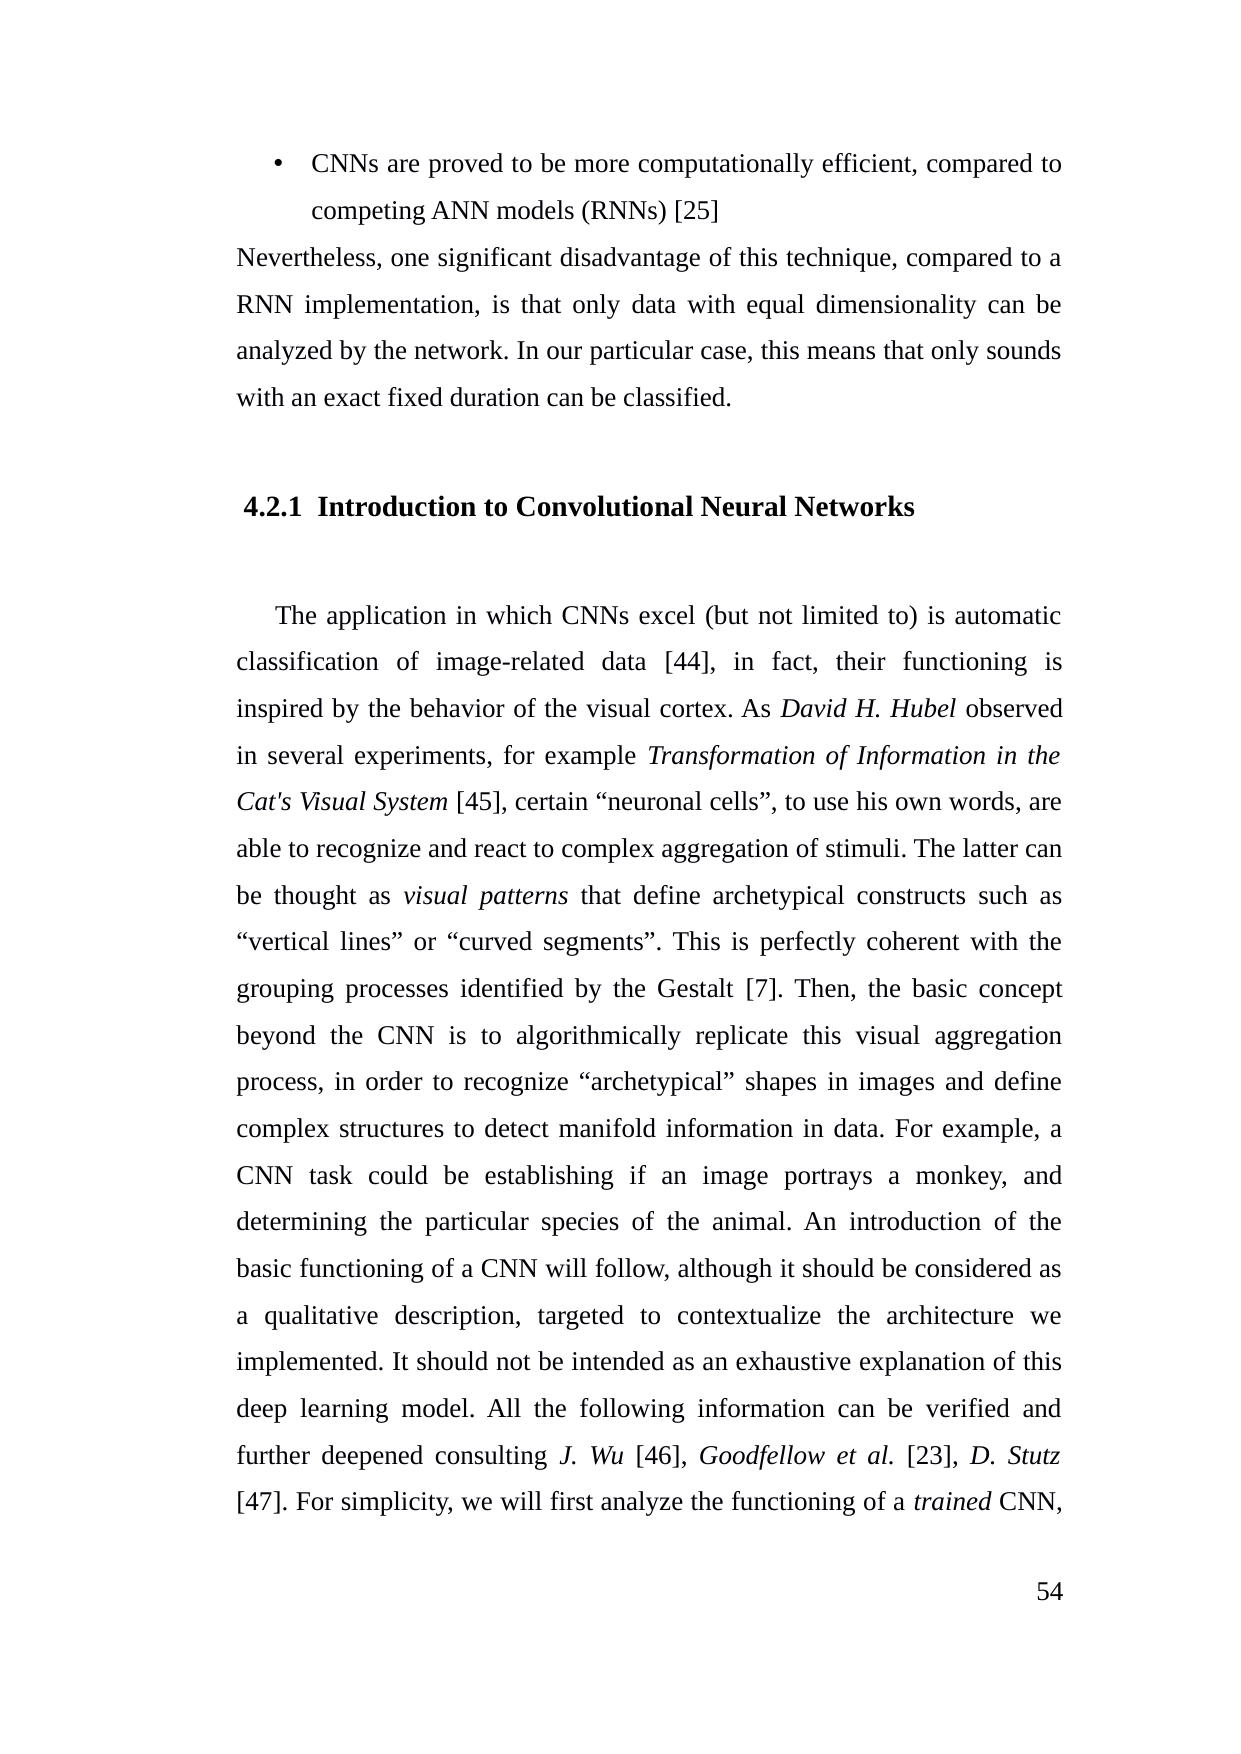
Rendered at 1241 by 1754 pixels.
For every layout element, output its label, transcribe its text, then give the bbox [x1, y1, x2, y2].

subtitle Introduction to Convolutional Neural Networks [236, 489, 1063, 523]
text Nevertheless, one significant disadvantage of this technique, compared to a RNN implementation, is that only data with equal dimensionality can be analyzed by the network. In our particular case, this means that only sounds with an exact fixed duration can be classified. [236, 241, 1063, 412]
list CNNs are proved to be more computationally efficient, compared to competing ANN models (RNNs) [25] [274, 148, 1063, 226]
text The application in which CNNs excel (but not limited to) is automatic classification of image-related data [44], in fact, their functioning is inspired by the behavior of the visual cortex. As David H. Hubel observed in several experiments, for example Transformation of Information in the Cat's Visual System [45], certain “neuronal cells”, to use his own words, are able to recognize and react to complex aggregation of stimuli. The latter can be thought as visual patterns that define archetypical constructs such as “vertical lines” or “curved segments”. This is perfectly coherent with the grouping processes identified by the Gestalt [7]. Then, the basic concept beyond the CNN is to algorithmically replicate this visual aggregation process, in order to recognize “archetypical” shapes in images and define complex structures to detect manifold information in data. For example, a CNN task could be establishing if an image portrays a monkey, and determining the particular species of the animal. An introduction of the basic functioning of a CNN will follow, although it should be considered as a qualitative description, targeted to contextualize the architecture we implemented. It should not be intended as an exhaustive explanation of this deep learning model. All the following information can be verified and further deepened consulting J. Wu [46], Goodfellow et al. [23], D. Stutz [47]. For simplicity, we will first analyze the functioning of a trained CNN, [236, 599, 1063, 1517]
